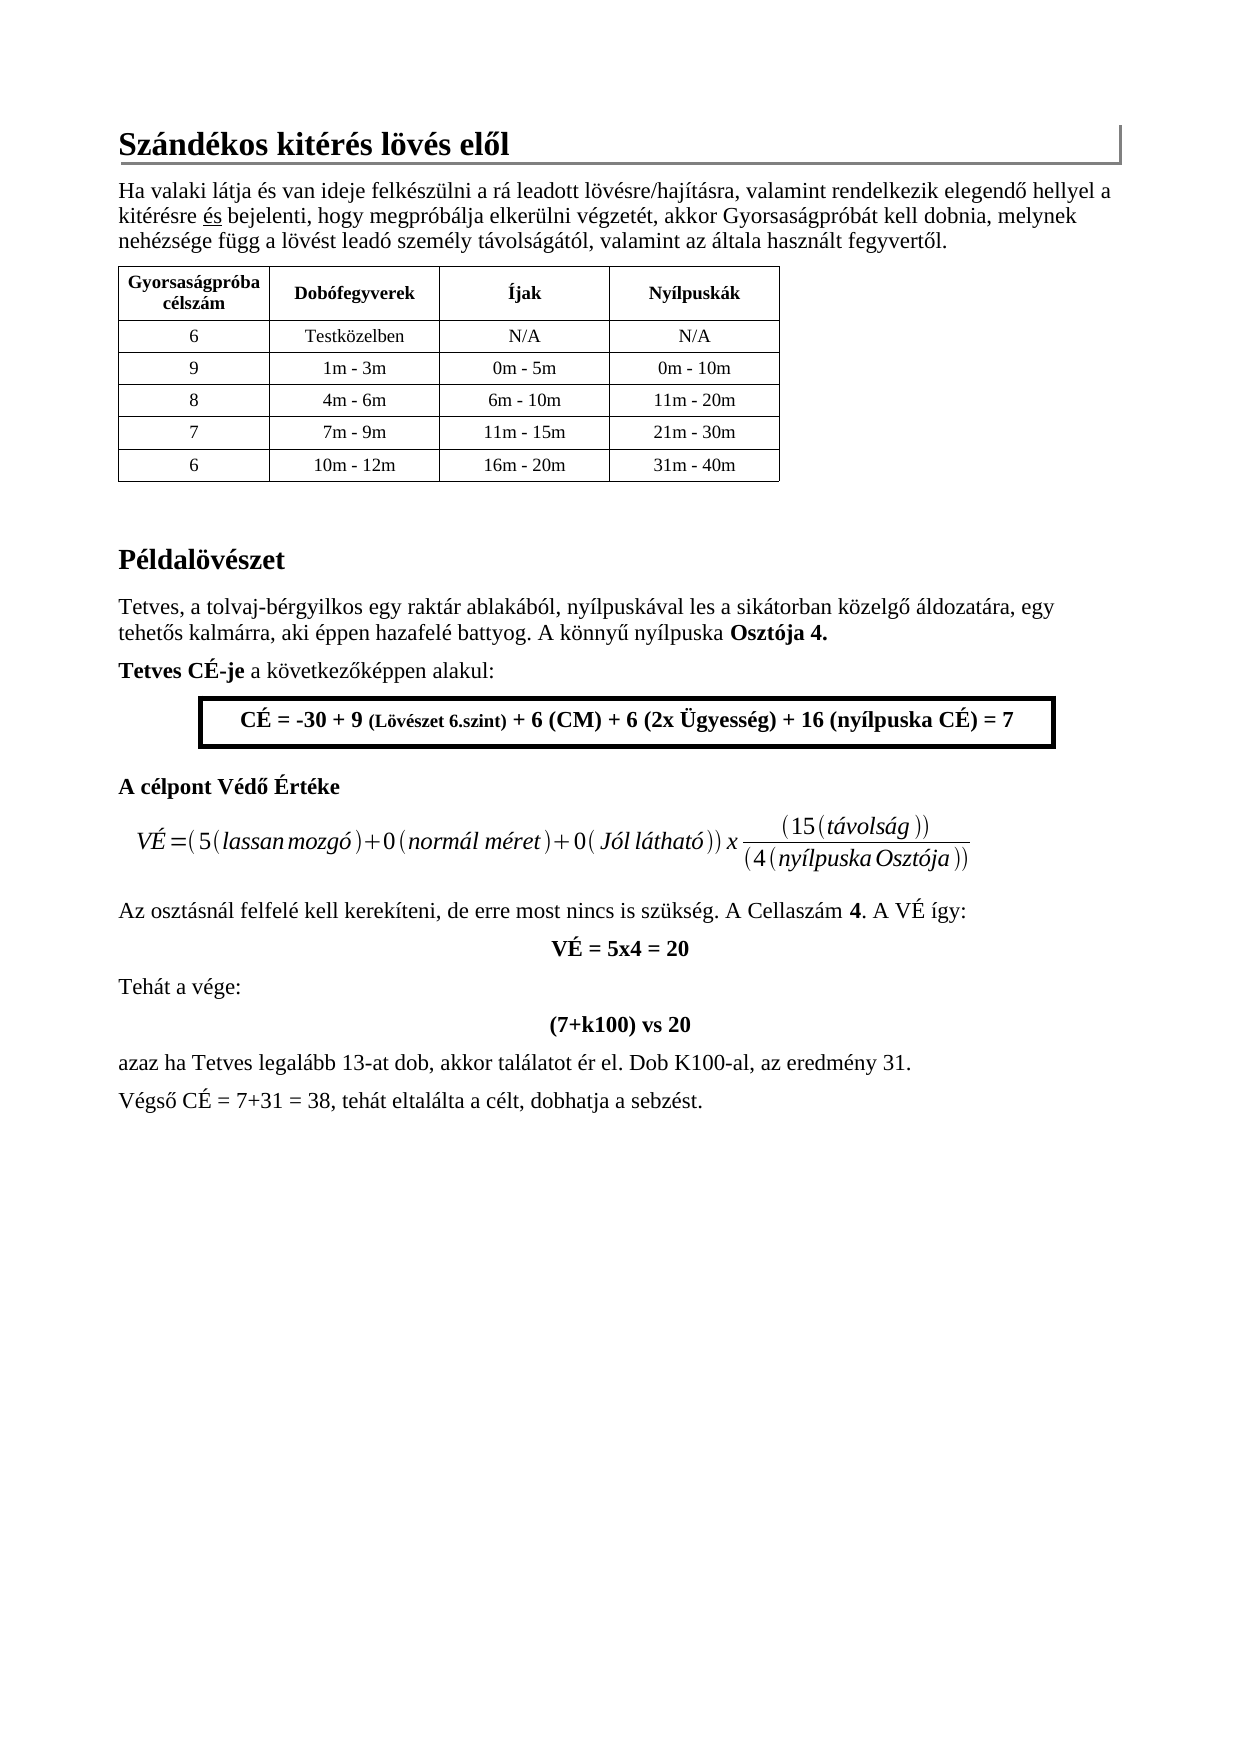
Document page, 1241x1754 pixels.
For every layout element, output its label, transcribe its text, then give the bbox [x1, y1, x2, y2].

subtitle Szándékos kitérés lövés elől [118, 125, 1119, 162]
table_cell 0m - 10m [610, 353, 779, 384]
table_cell 11m - 20m [610, 385, 779, 416]
text A célpont Védő Értéke [118, 749, 1122, 800]
table_cell 6 [119, 450, 269, 481]
text Tetves, a tolvaj-bérgyilkos egy raktár ablakából, nyílpuskával les a sikátorban közelgő áldozatára, egy tehetős kalmárra, aki éppen hazafelé battyog. A könnyű nyílpuska Osztója 4. [118, 594, 1122, 645]
table_cell 16m - 20m [440, 450, 609, 481]
table_header Dobófegyverek [270, 267, 439, 319]
table_cell 8 [119, 385, 269, 416]
text Az osztásnál felfelé kell kerekíteni, de erre most nincs is szükség. A Cellaszám 4. A VÉ így: [118, 873, 1122, 924]
table_cell 4m - 6m [270, 385, 439, 416]
table_cell 7m - 9m [270, 417, 439, 449]
table_cell 1m - 3m [270, 353, 439, 384]
subtitle Példalövészet [118, 544, 1122, 576]
table_cell 11m - 15m [440, 417, 609, 449]
table_cell N/A [610, 321, 779, 352]
text Végső CÉ = 7+31 = 38, tehát eltalálta a célt, dobhatja a sebzést. [118, 1088, 1122, 1113]
text Tetves CÉ-je a következőképpen alakul: [118, 658, 1122, 683]
table_cell 21m - 30m [610, 417, 779, 449]
table_cell Testközelben [270, 321, 439, 352]
table_header Íjak [440, 267, 609, 319]
table_cell 31m - 40m [610, 450, 779, 481]
text azaz ha Tetves legalább 13-at dob, akkor találatot ér el. Dob K100-al, az eredmény 31. [118, 1050, 1122, 1075]
text (7+k100) vs 20 [118, 1012, 1122, 1037]
table_cell 6m - 10m [440, 385, 609, 416]
text VÉ = 5x4 = 20 [118, 936, 1122, 962]
table_header CÉ = -30 + 9 (Lövészet 6.szint) + 6 (CM) + 6 (2x Ügyesség) + 16 (nyílpuska CÉ) = 7 [203, 701, 1051, 744]
table_header Nyílpuskák [610, 267, 779, 319]
table_cell 9 [119, 353, 269, 384]
table_cell 6 [119, 321, 269, 352]
table_cell N/A [440, 321, 609, 352]
text Tehát a vége: [118, 974, 1122, 999]
table_cell 7 [119, 417, 269, 449]
text Ha valaki látja és van ideje felkészülni a rá leadott lövésre/hajításra, valamint rendelkezik elegendő hellyel a kitérésre és bejelenti, hogy megpróbálja elkerülni végzetét, akkor Gyorsaságpróbát kell dobnia, melynek nehézsége függ a lövést leadó személy távolságától, valamint az általa használt fegyvertől. [118, 178, 1122, 254]
table_cell 0m - 5m [440, 353, 609, 384]
table_header Gyorsaságpróba célszám [119, 267, 269, 319]
table_cell 10m - 12m [270, 450, 439, 481]
